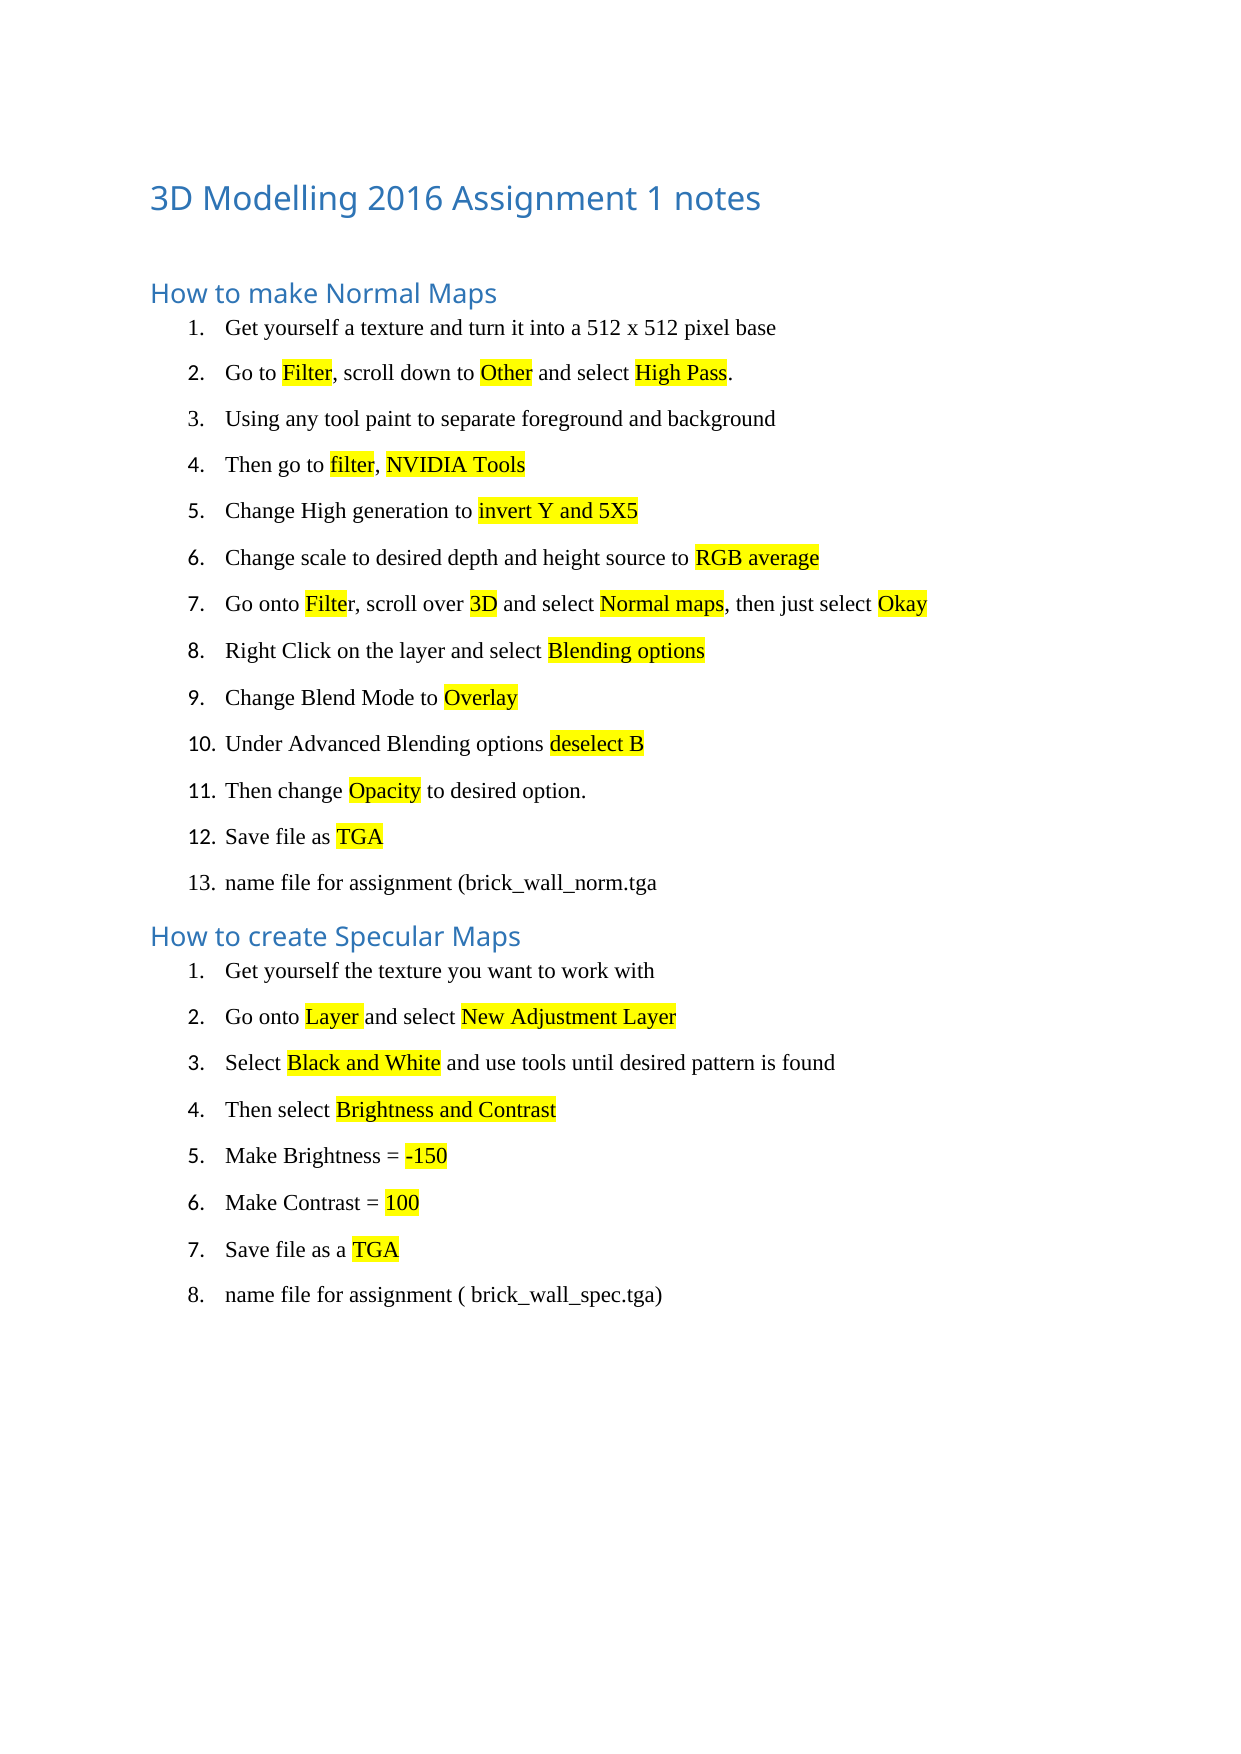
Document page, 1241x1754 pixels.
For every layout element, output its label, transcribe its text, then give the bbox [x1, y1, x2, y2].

list Get yourself the texture you want to work with [187, 957, 1090, 983]
subtitle How to create Specular Maps [150, 918, 1090, 955]
list Make Contrast = 100 [187, 1188, 1090, 1216]
list Change High generation to invert Y and 5X5 [187, 496, 1090, 524]
list Under Advanced Blending options deselect B [187, 729, 1090, 757]
list Then select Brightness and Contrast [187, 1095, 1090, 1123]
list Select Black and White and use tools until desired pattern is found [187, 1048, 1090, 1077]
list Change Blend Mode to Overlay [187, 683, 1090, 711]
list Make Brightness = -150 [187, 1142, 1090, 1170]
list Save file as TGA [187, 822, 1090, 850]
list Save file as a TGA [187, 1235, 1090, 1263]
subtitle How to make Normal Maps [150, 274, 1090, 311]
list Go onto Filter, scroll over 3D and select Normal maps, then just select Okay [187, 589, 1090, 617]
list name file for assignment (brick_wall_norm.tga [187, 869, 1090, 895]
list Go onto Layer and select New Adjustment Layer [187, 1002, 1090, 1030]
list Change scale to desired depth and height source to RGB average [187, 543, 1090, 571]
list name file for assignment ( brick_wall_spec.tga) [187, 1281, 1090, 1308]
list Get yourself a texture and turn it into a 512 x 512 pixel base [187, 314, 1090, 340]
list Then go to filter, NVIDIA Tools [187, 450, 1090, 478]
subtitle 3D Modelling 2016 Assignment 1 notes [150, 175, 1090, 220]
list Go to Filter, scroll down to Other and select High Pass. [187, 358, 1090, 386]
list Right Click on the layer and select Blending options [187, 636, 1090, 664]
list Then change Opacity to desired option. [187, 776, 1090, 804]
list Using any tool paint to separate foreground and background [187, 405, 1090, 431]
